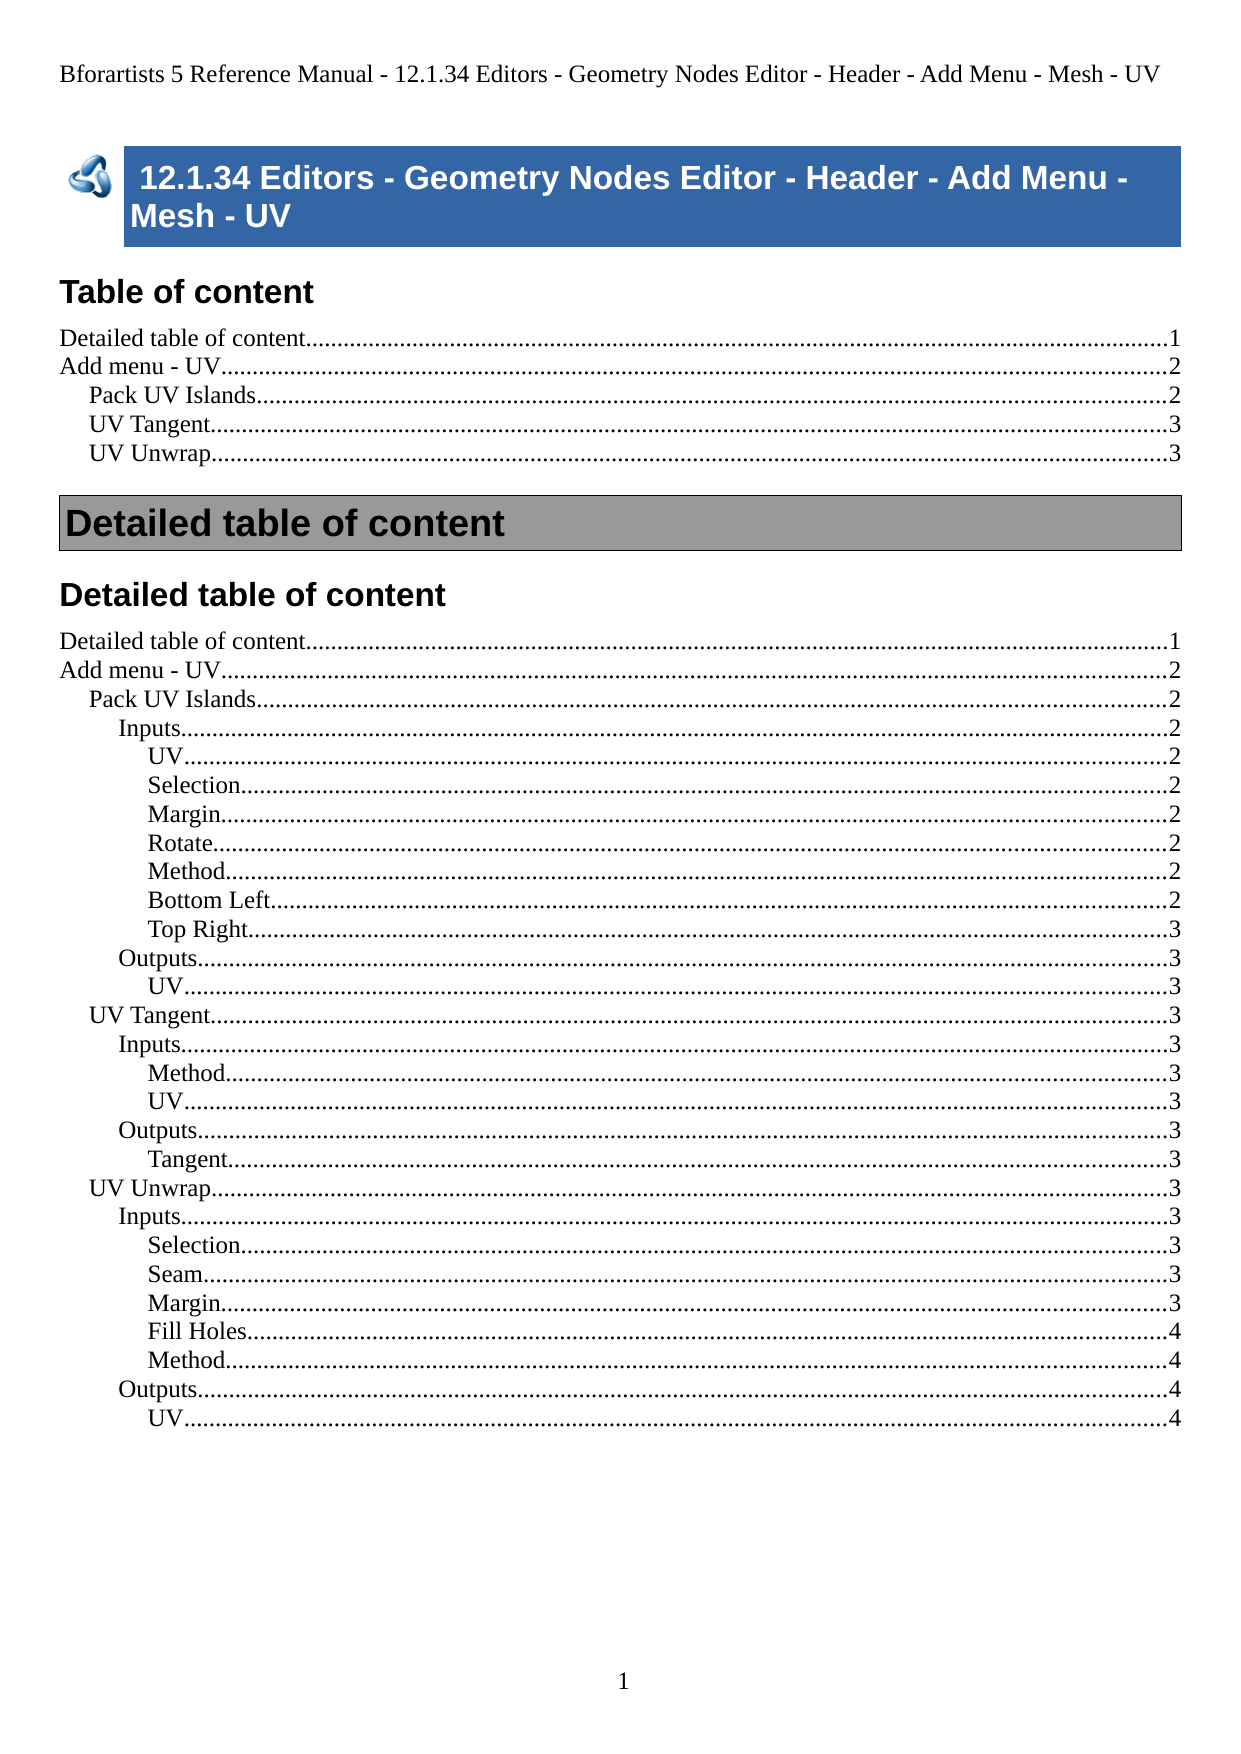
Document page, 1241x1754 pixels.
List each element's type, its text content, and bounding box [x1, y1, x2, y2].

text Margin 2 [147, 799, 1181, 828]
text Outputs 3 [118, 943, 1181, 971]
text Add menu - UV 2 [59, 351, 1181, 380]
table_header [59, 146, 124, 247]
text Top Right 3 [147, 914, 1181, 943]
text Margin 3 [147, 1288, 1181, 1316]
text Inputs 2 [118, 713, 1181, 741]
text Pack UV Islands 2 [88, 684, 1181, 713]
text UV Tangent 3 [88, 409, 1181, 438]
text Detailed table of content 1 [59, 323, 1181, 351]
subtitle Detailed table of content [59, 575, 1181, 614]
text Method 3 [147, 1058, 1181, 1086]
text Method 4 [147, 1345, 1181, 1374]
text UV 4 [147, 1403, 1181, 1431]
text Tangent 3 [147, 1144, 1181, 1173]
text UV 3 [147, 1086, 1181, 1115]
text Outputs 3 [118, 1115, 1181, 1144]
text Fill Holes 4 [147, 1316, 1181, 1345]
text UV 3 [147, 971, 1181, 1000]
text Selection 3 [147, 1230, 1181, 1259]
text UV Unwrap 3 [88, 1173, 1181, 1201]
table_header Detailed table of content [60, 496, 1181, 550]
text Rotate 2 [147, 828, 1181, 856]
text UV 2 [147, 741, 1181, 770]
table_header 12.1.34 Editors - Geometry Nodes Editor - Header - Add Menu - Mesh - UV [124, 146, 1181, 247]
text UV Tangent 3 [88, 1000, 1181, 1029]
text Inputs 3 [118, 1029, 1181, 1058]
text Pack UV Islands 2 [88, 380, 1181, 409]
text Detailed table of content 1 [59, 626, 1181, 655]
text Method 2 [147, 856, 1181, 885]
text Bottom Left 2 [147, 885, 1181, 914]
text Outputs 4 [118, 1374, 1181, 1403]
text Seam 3 [147, 1259, 1181, 1288]
text Inputs 3 [118, 1201, 1181, 1230]
text Add menu - UV 2 [59, 655, 1181, 684]
subtitle Table of content [59, 272, 1181, 310]
picture [65, 152, 114, 201]
text UV Unwrap 3 [88, 438, 1181, 466]
text Selection 2 [147, 770, 1181, 799]
